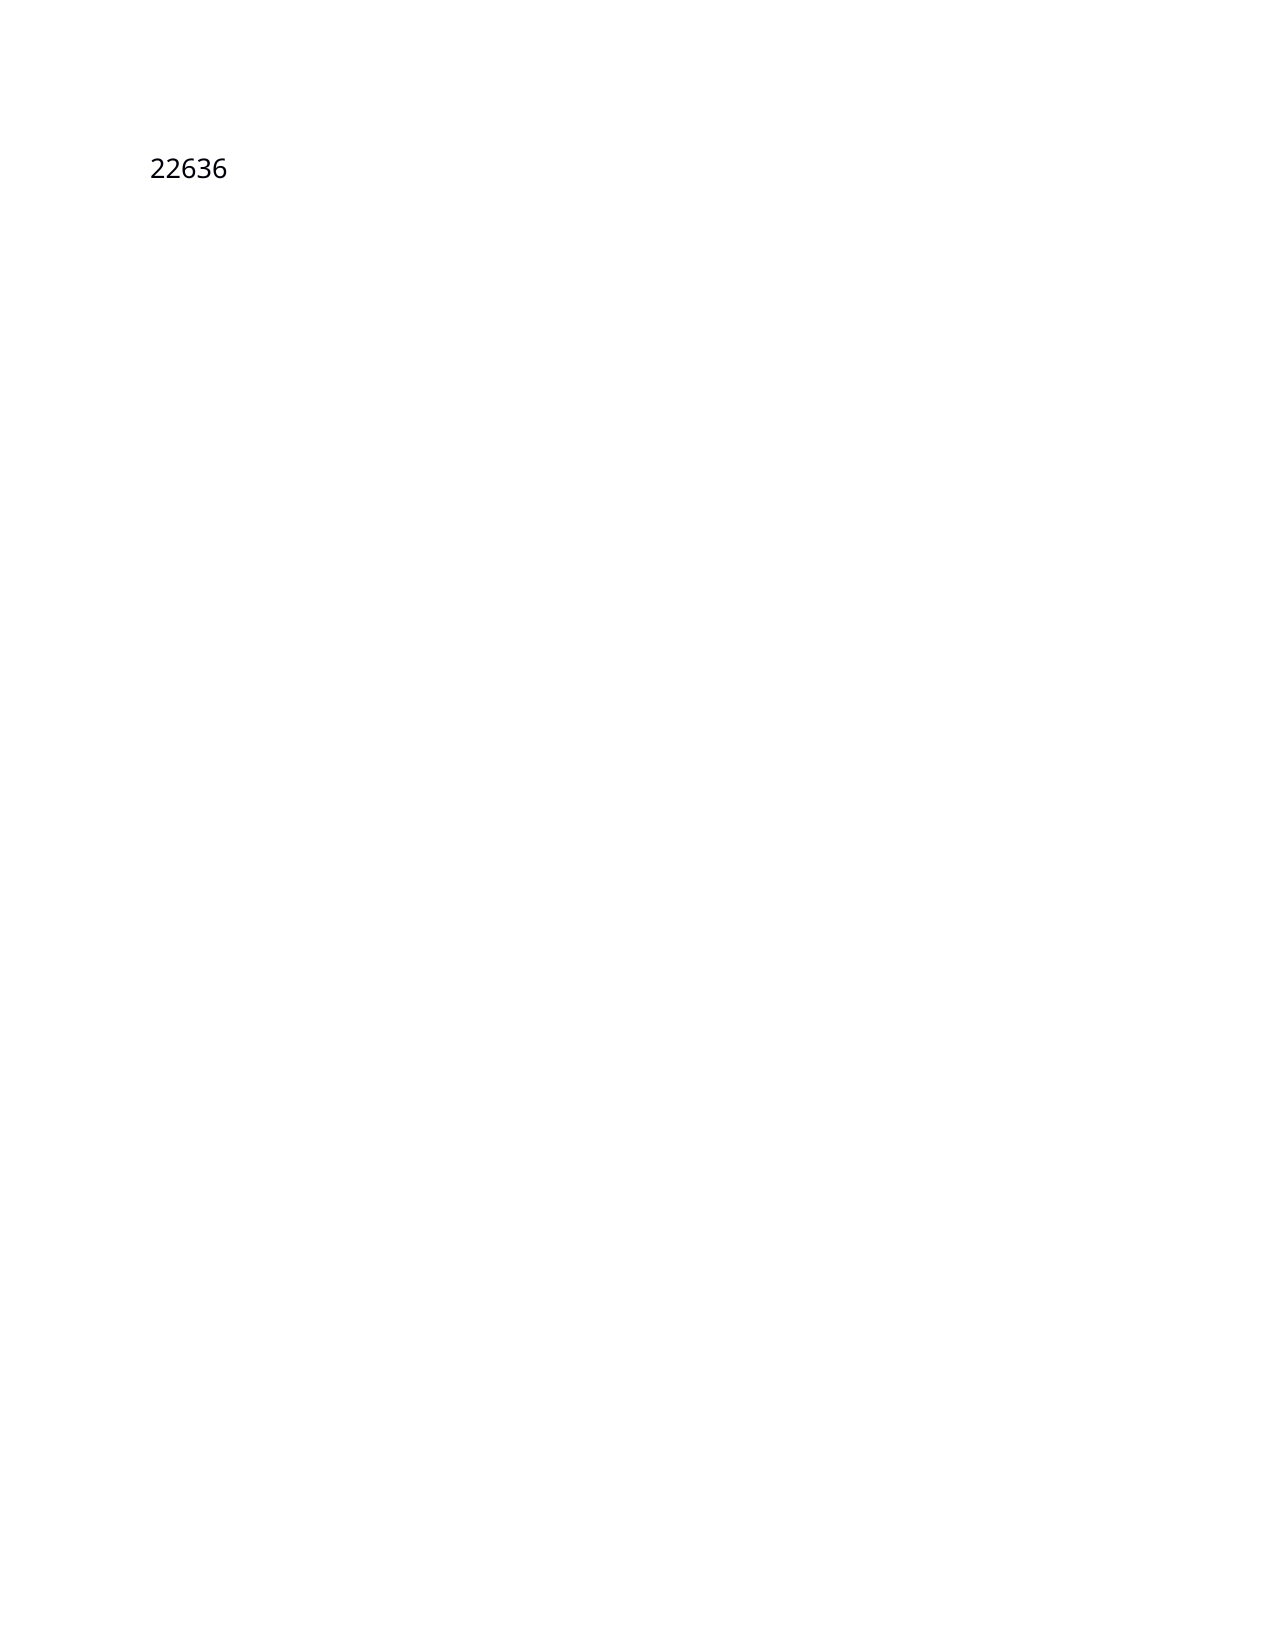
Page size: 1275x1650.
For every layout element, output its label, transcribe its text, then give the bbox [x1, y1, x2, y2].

list 22636 [150, 150, 1125, 187]
